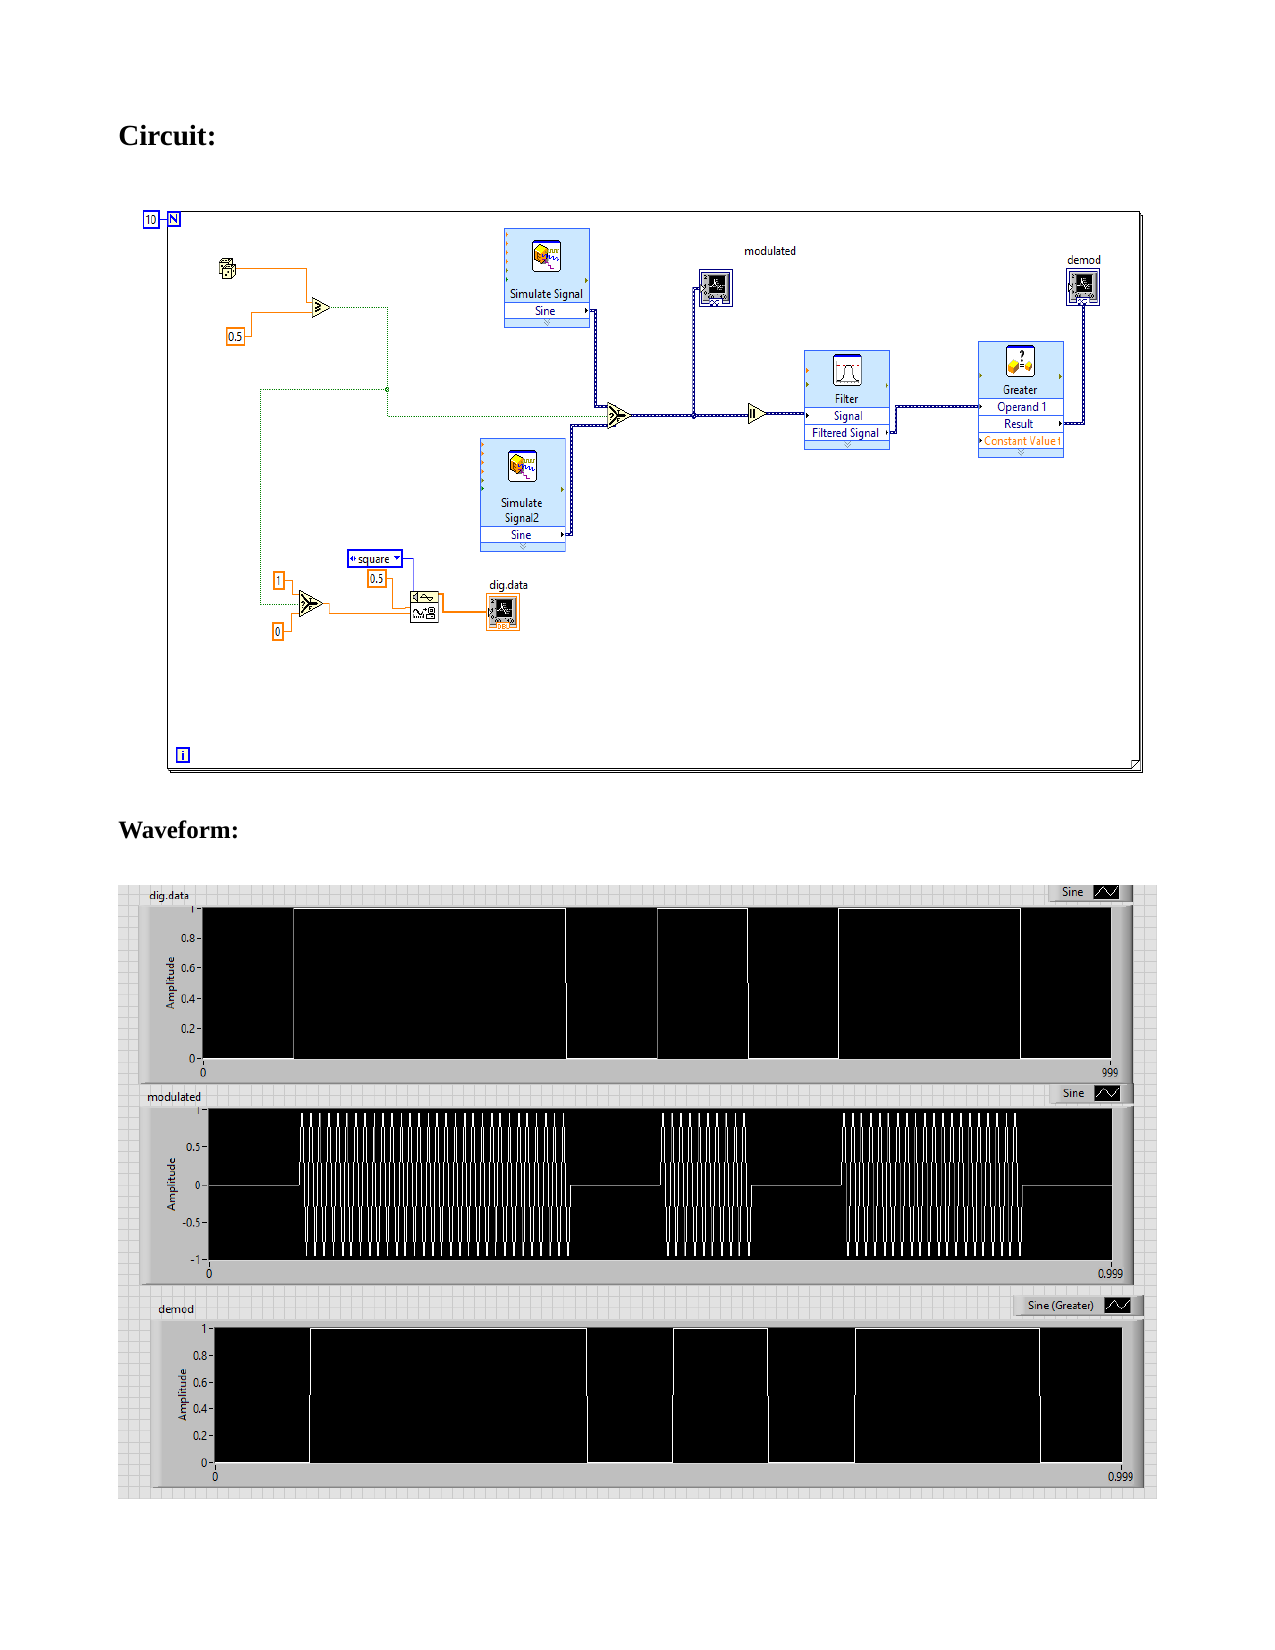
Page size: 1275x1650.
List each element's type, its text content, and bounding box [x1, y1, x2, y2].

text Circuit: [118, 118, 1157, 152]
text Waveform: [118, 815, 1157, 844]
picture [118, 885, 1157, 1499]
picture [118, 180, 1157, 787]
